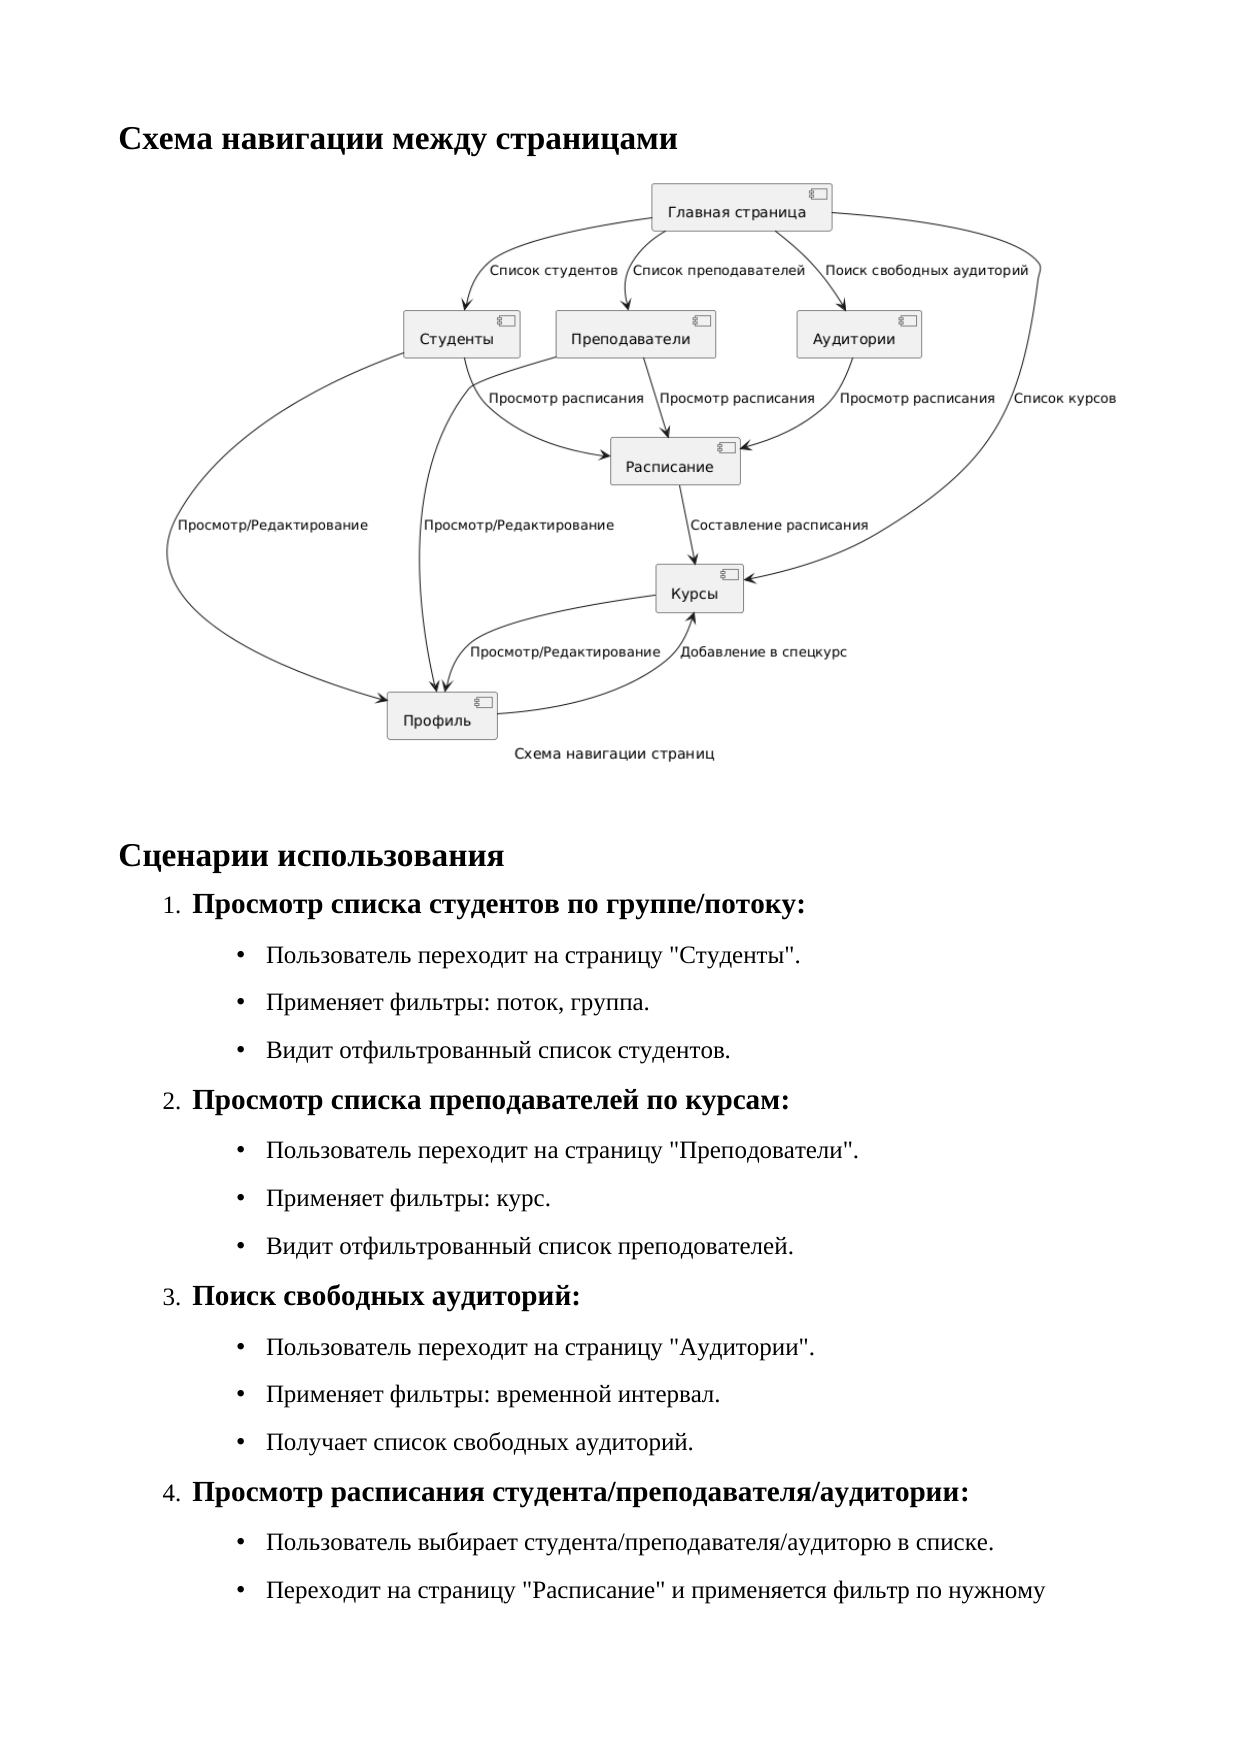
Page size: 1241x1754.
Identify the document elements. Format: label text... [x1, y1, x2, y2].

list Просмотр расписания студента/преподавателя/аудитории: [162, 1474, 1122, 1508]
list Просмотр списка преподавателей по курсам: [162, 1082, 1122, 1116]
list Пользователь переходит на страницу "Студенты". [236, 940, 1122, 968]
list Применяет фильтры: курс. [236, 1183, 1122, 1212]
list Видит отфильтрованный список студентов. [236, 1035, 1122, 1064]
list Получает список свободных аудиторий. [236, 1427, 1122, 1456]
list Пользователь переходит на страницу "Преподователи". [236, 1136, 1122, 1164]
list Просмотр списка студентов по группе/потоку: [162, 887, 1122, 920]
list Применяет фильтры: временной интервал. [236, 1379, 1122, 1408]
list Пользователь выбирает студента/преподавателя/аудиторю в списке. [236, 1527, 1122, 1556]
list Переходит на страницу "Расписание" и применяется фильтр по нужному [236, 1575, 1122, 1604]
picture [118, 176, 1123, 770]
list Пользователь переходит на страницу "Аудитории". [236, 1332, 1122, 1360]
subtitle Сценарии использования [118, 836, 1122, 874]
list Видит отфильтрованный список преподователей. [236, 1231, 1122, 1259]
list Поиск свободных аудиторий: [162, 1278, 1122, 1312]
text Схема навигации между страницами [118, 118, 1122, 156]
list Применяет фильтры: поток, группа. [236, 987, 1122, 1016]
